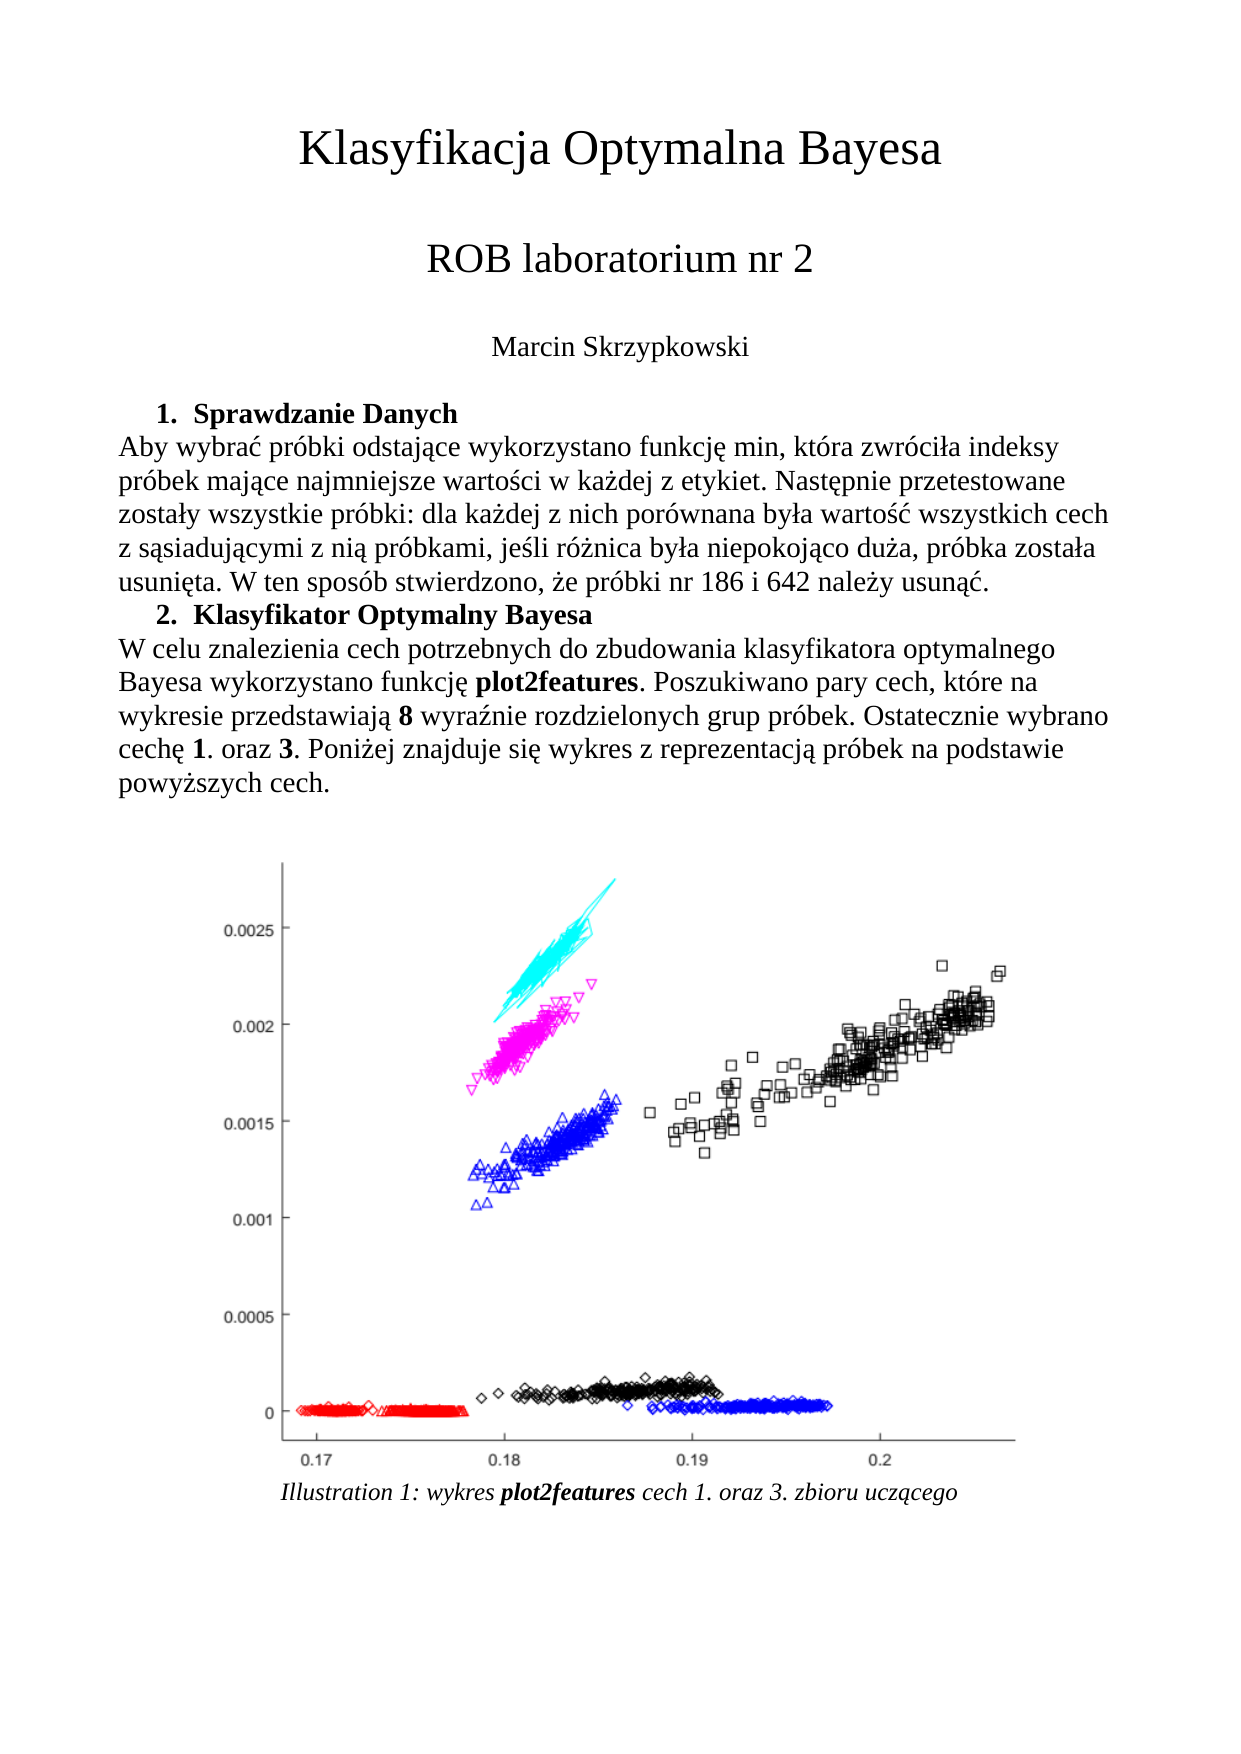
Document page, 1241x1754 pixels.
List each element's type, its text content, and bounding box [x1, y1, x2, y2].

text Illustration 1: wykres plot2features cech 1. oraz 3. zbioru uczącego [218, 1472, 1022, 1506]
picture [218, 862, 1022, 1472]
list Sprawdzanie Danych [156, 396, 1122, 429]
text Klasyfikacja Optymalna Bayesa [118, 118, 1122, 176]
text Aby wybrać próbki odstające wykorzystano funkcję min, która zwróciła indeksy próbek mające najmniejsze wartości w każdej z etykiet. Następnie przetestowane zostały wszystkie próbki: dla każdej z nich porównana była wartość wszystkich cech z sąsiadującymi z nią próbkami, jeśli różnica była niepokojąco duża, próbka została usunięta. W ten sposób stwierdzono, że próbki nr 186 i 642 należy usunąć. [118, 429, 1122, 597]
text W celu znalezienia cech potrzebnych do zbudowania klasyfikatora optymalnego Bayesa wykorzystano funkcję plot2features. Poszukiwano pary cech, które na wykresie przedstawiają 8 wyraźnie rozdzielonych grup próbek. Ostatecznie wybrano cechę 1. oraz 3. Poniżej znajduje się wykres z reprezentacją próbek na podstawie powyższych cech. [118, 631, 1122, 798]
text Marcin Skrzypkowski [118, 329, 1122, 362]
text ROB laboratorium nr 2 [118, 233, 1122, 281]
list Klasyfikator Optymalny Bayesa [156, 597, 1122, 631]
